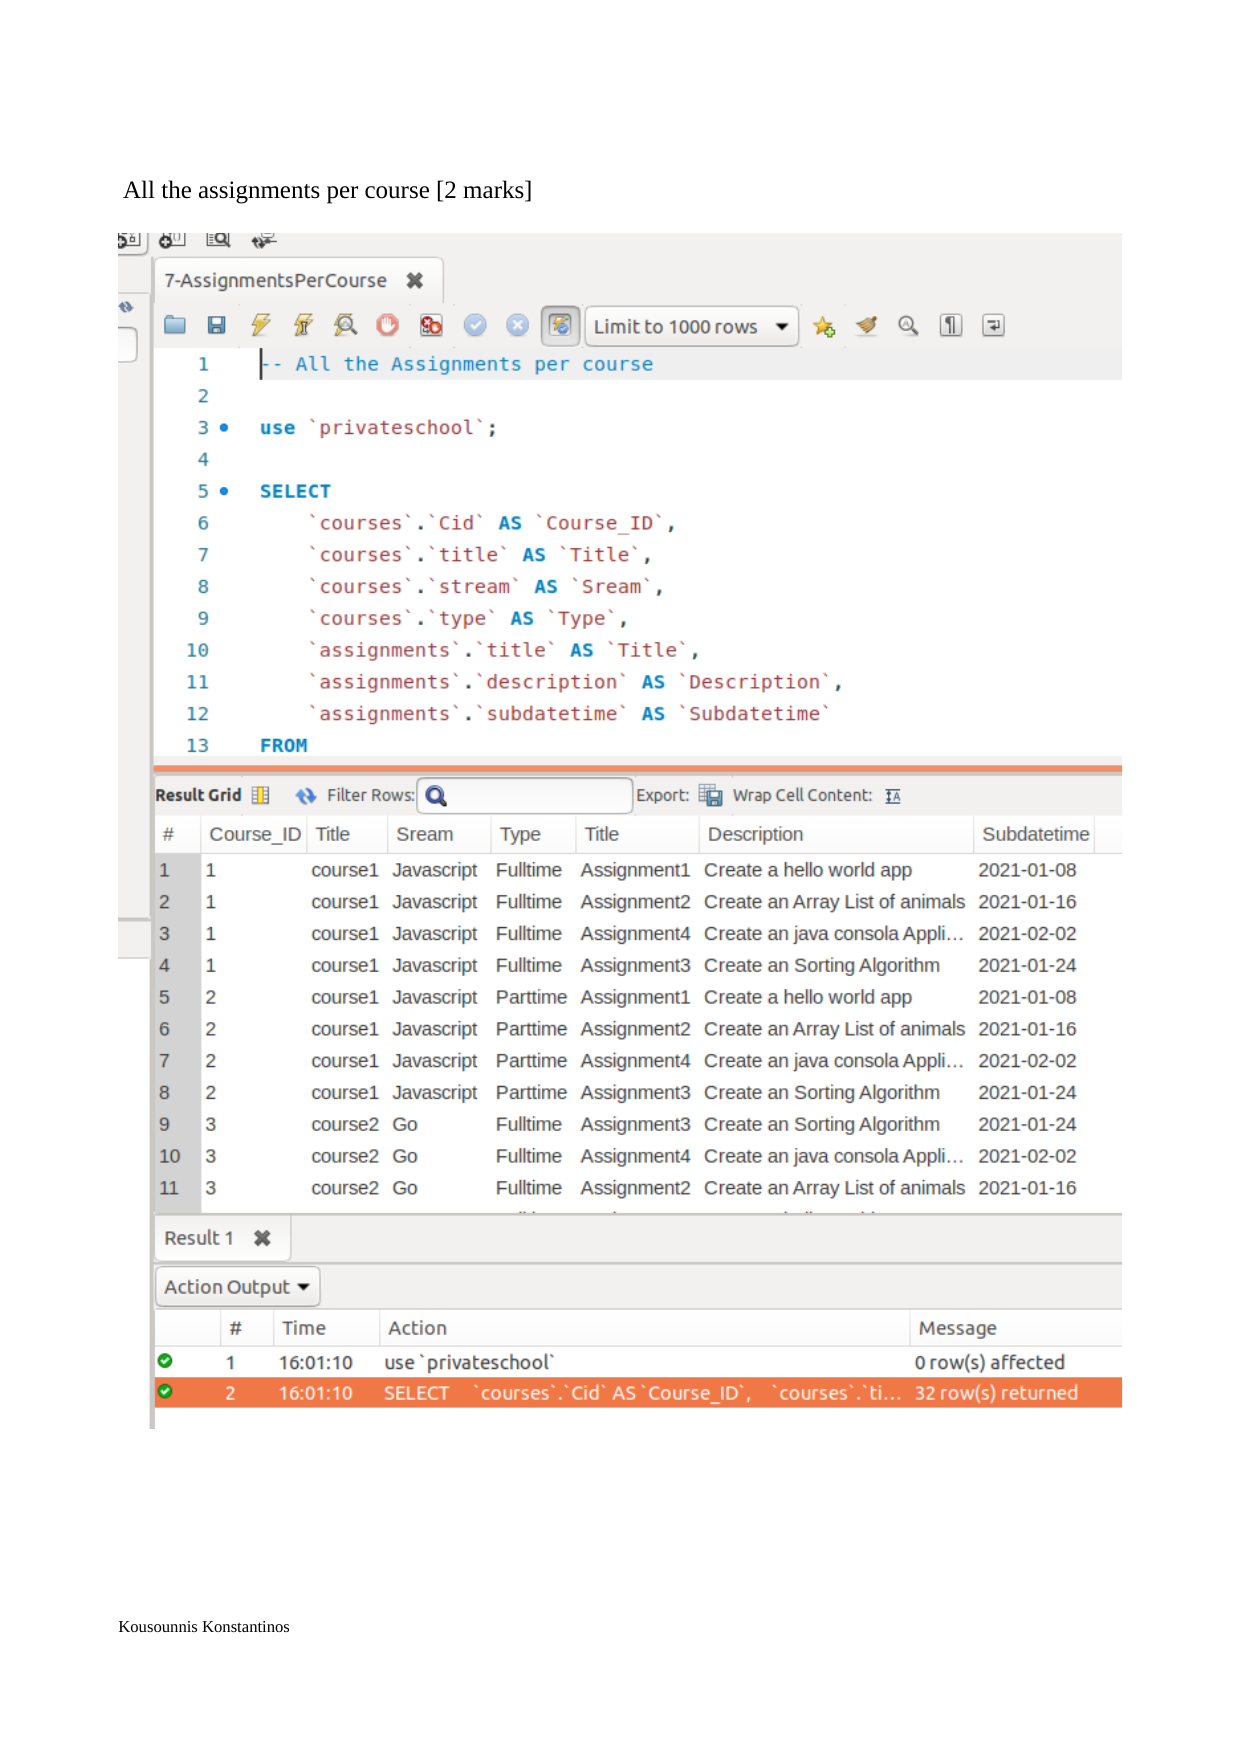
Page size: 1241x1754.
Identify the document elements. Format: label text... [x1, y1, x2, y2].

picture [118, 233, 1123, 1429]
text All the assignments per course [2 marks] [118, 176, 1122, 204]
